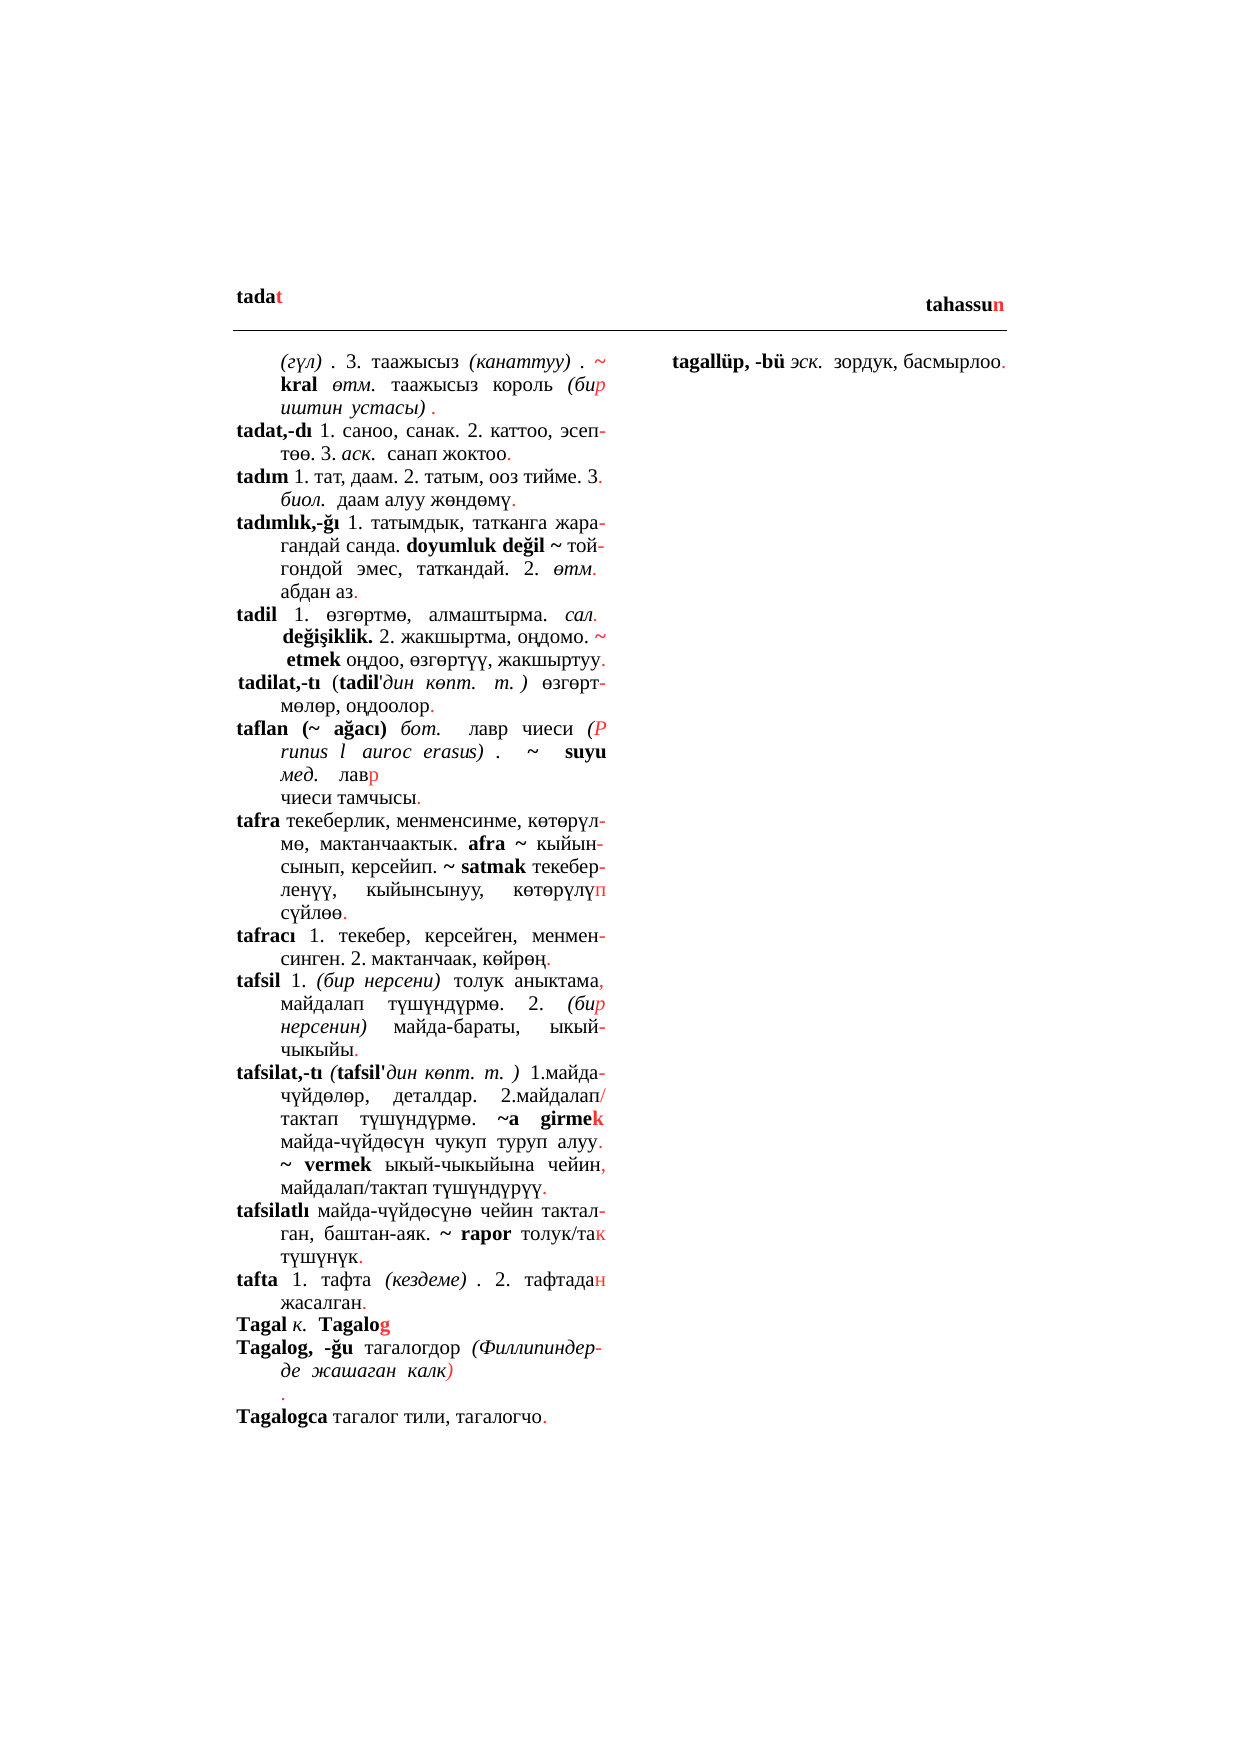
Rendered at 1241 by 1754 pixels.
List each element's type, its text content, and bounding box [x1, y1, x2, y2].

text tadım 1. тат, даам. 2. татым, ооз тийме. 3. [236, 465, 607, 488]
text tafsilat,-tı (tafsil'дин көпт. т. ) 1.майда- чүйдөлөр, деталдар. 2.майдалап/ тактап түшүндүрмө. ~a girmek [236, 1061, 606, 1130]
text чиеси тамчысы. [280, 786, 422, 809]
text değişiklik. 2. жакшыртма, оңдомо. ~ etmek оңдоо, өзгөртүү, жакшыртуу. tadilat,-tı (tadil'дин көпт. т. ) өзгөрт- [236, 626, 606, 694]
text майдалап түшүндүрмө. 2. (бир нерсенин) майда-бараты, ыкый- чыкыйы. [280, 992, 606, 1061]
text Tagalog, -ğu тагалогдор (Филлипиндер- [236, 1336, 607, 1359]
text tadil 1. өзгөртмө, алмаштырма. сал. [236, 603, 607, 626]
text сынып, керсейип. ~ satmak текебер- ленүү, кыйынсынуу, көтөрүлүп сүйлөө. [280, 855, 606, 924]
text tafra текеберлик, менменсинме, көтөрүл- мө, мактанчаактык. afra ~ кыйын- [236, 809, 606, 855]
text мөлөр, оңдоолор. [280, 694, 436, 717]
text майда-чүйдөсүн чукуп туруп алуу. [280, 1130, 605, 1153]
text tagallüp, -bü эск. зордук, басмырлоо. [672, 350, 1065, 373]
text (гүл) . 3. таажысыз (канаттуу) . ~ kral өтм. таажысыз король (бир иштин устасы) . [280, 350, 606, 419]
text ~ vermek ыкый-чыкыйына чейин, майдалап/тактап түшүндүрүү. [280, 1153, 606, 1199]
text биол. даам алуу жөндөмү. [280, 488, 517, 511]
text де жашаган калк) . [280, 1359, 453, 1405]
text Tagal к. Tagalog [236, 1314, 607, 1336]
text tahassun [925, 292, 1065, 316]
text tafsil 1. (бир нерсени) толук аныктама, [236, 969, 607, 992]
text tafracı 1. текебер, керсейген, менмен- синген. 2. мактанчаак, көйрөң. [236, 924, 606, 969]
text Tagalogca тагалог тили, тагалогчо. [236, 1405, 607, 1428]
text tadat [236, 284, 283, 308]
text taflan (~ ağacı) бот. лавр чиеси (P runus l auroc erasus) . ~ suyu мед. лавр [236, 717, 607, 786]
text гондой эмес, таткандай. 2. өтм. [280, 557, 600, 580]
text tadımlık,-ğı 1. татымдык, татканга жара- гандай санда. doyumluk değil ~ той- [236, 511, 606, 557]
text абдан аз. [280, 580, 360, 603]
text tafta 1. тафта (кездеме) . 2. тафтадан жасалган. [236, 1268, 606, 1314]
text tadat,-dı 1. саноо, санак. 2. каттоо, эсеп- төө. 3. аск. санап жоктоо. [236, 419, 606, 465]
text tafsilatlı майда-чүйдөсүнө чейин тактал- ган, баштан-аяк. ~ rapor толук/так түшүнүк. [236, 1199, 606, 1268]
